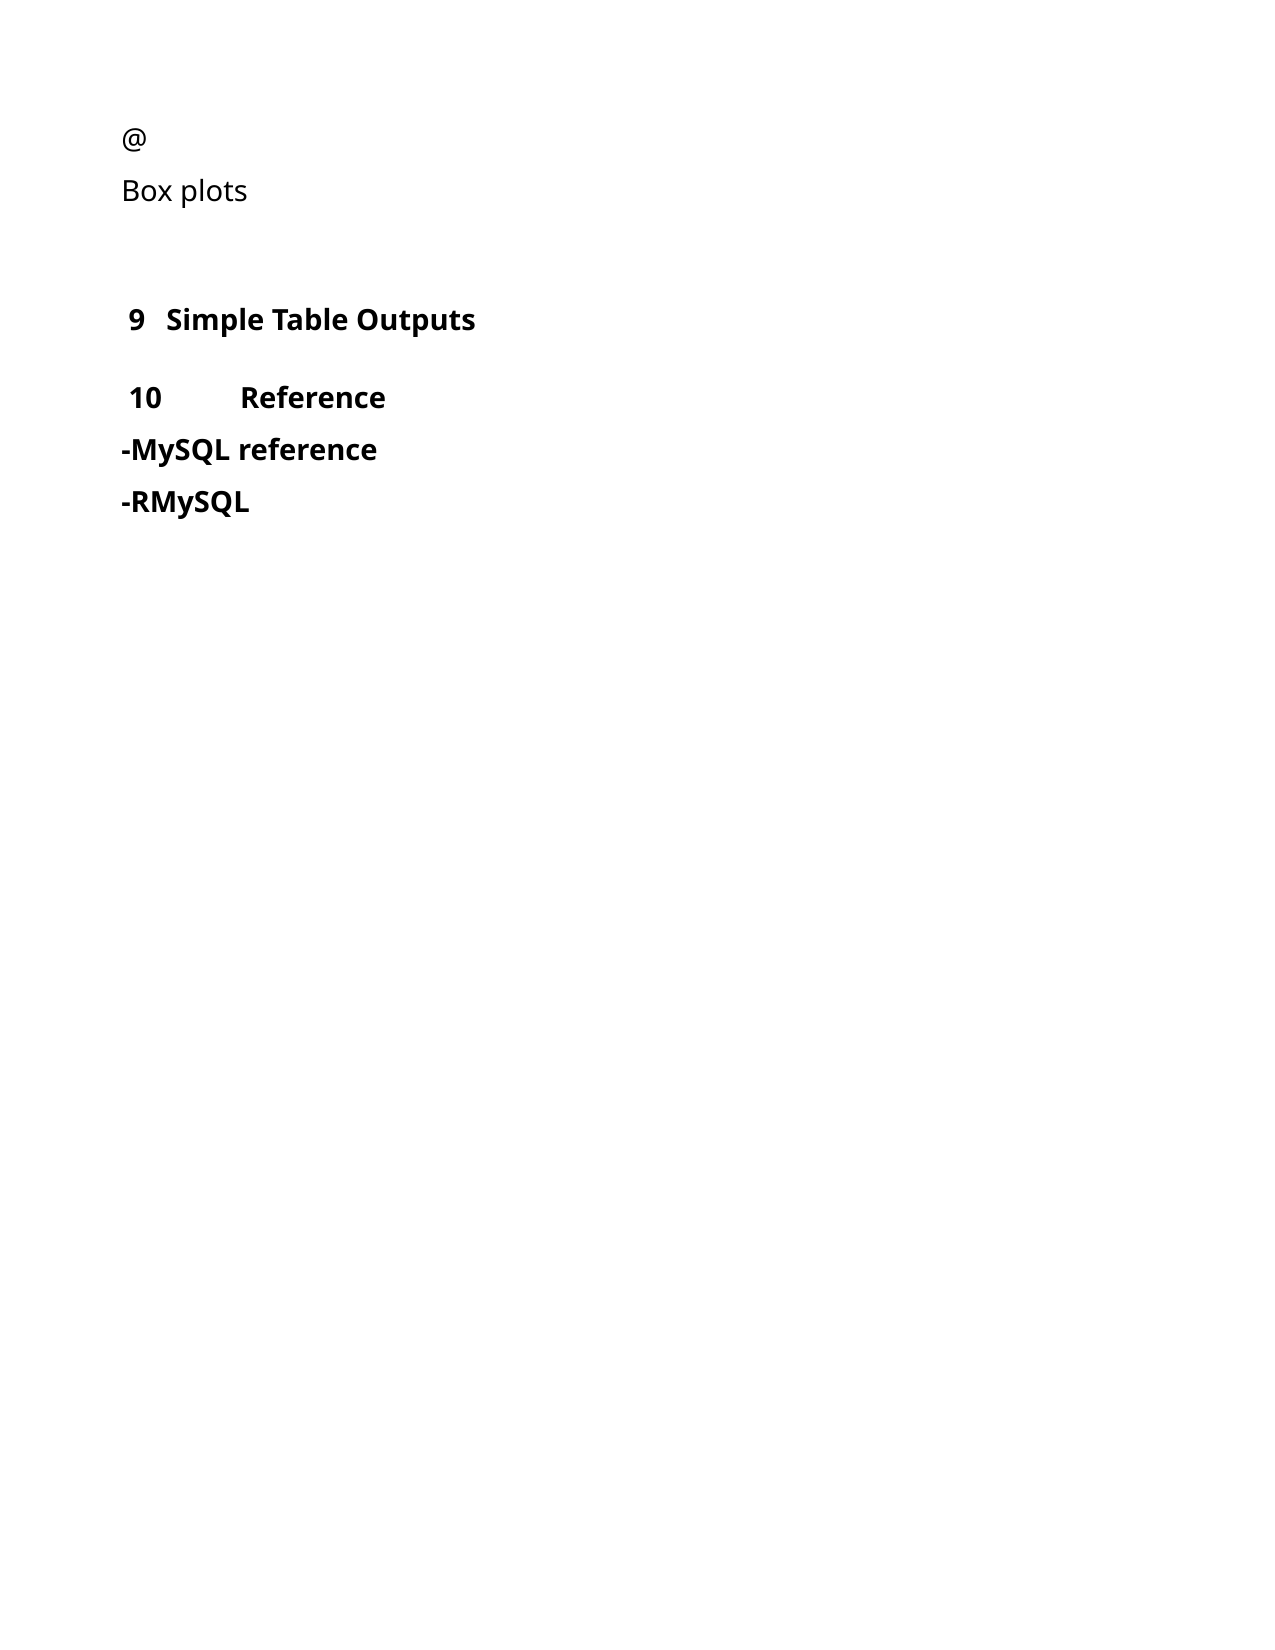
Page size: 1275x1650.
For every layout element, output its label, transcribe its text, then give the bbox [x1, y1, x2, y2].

text -MySQL reference [121, 429, 1158, 469]
subtitle Simple Table Outputs [121, 300, 1158, 339]
text @ [121, 118, 1158, 158]
text Box plots [121, 170, 1158, 210]
subtitle Reference [121, 377, 1158, 417]
text -RMySQL [121, 481, 1158, 521]
